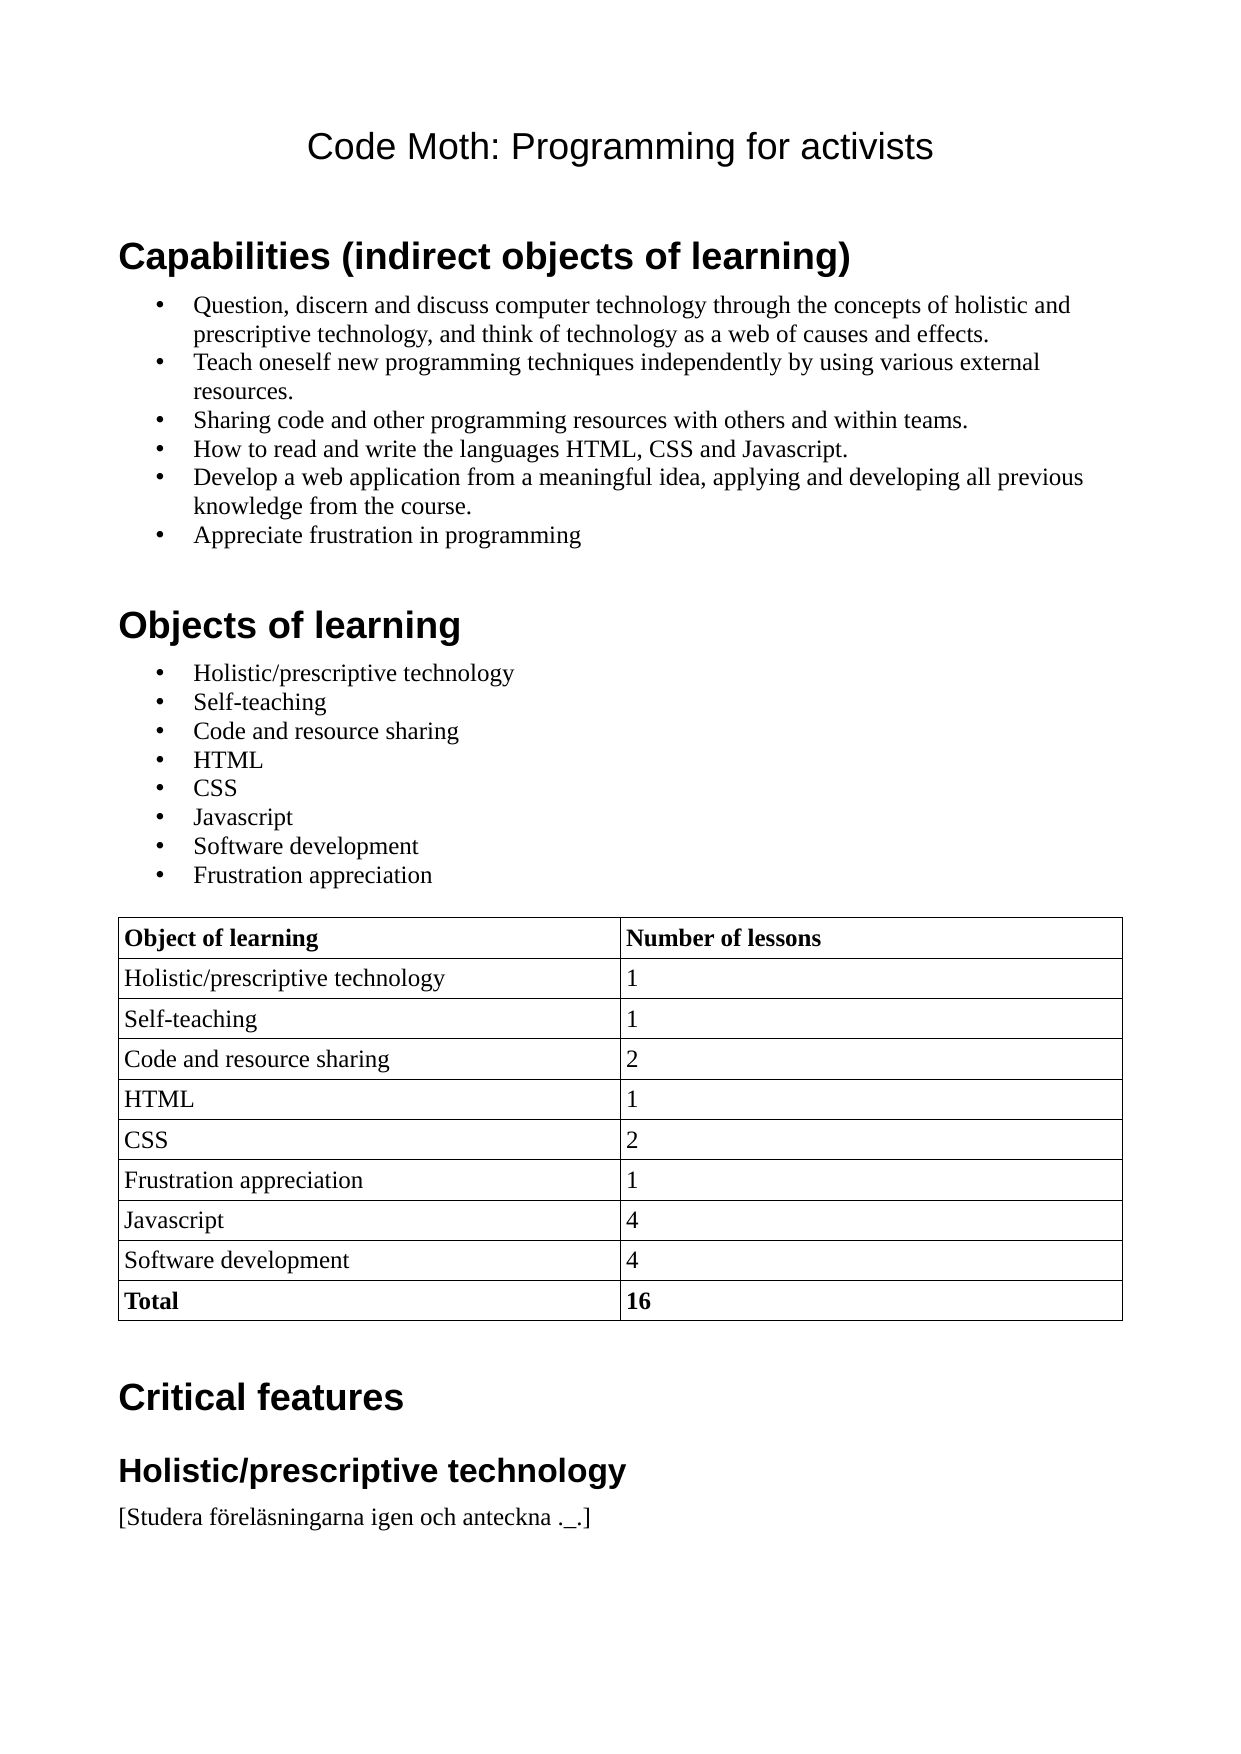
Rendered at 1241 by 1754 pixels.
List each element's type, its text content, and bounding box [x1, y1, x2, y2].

list Teach oneself new programming techniques independently by using various external resources. [156, 347, 1122, 405]
table_cell Javascript [119, 1201, 620, 1240]
table_cell Total [119, 1281, 620, 1320]
table_cell 2 [621, 1120, 1122, 1159]
table_cell 1 [621, 1160, 1122, 1199]
list Question, discern and discuss computer technology through the concepts of holistic and prescriptive technology, and think of technology as a web of causes and effects. [156, 290, 1122, 347]
table_cell 2 [621, 1039, 1122, 1078]
table_cell 1 [621, 999, 1122, 1038]
list Holistic/prescriptive technology [156, 658, 1122, 687]
list Appreciate frustration in programming [156, 520, 1122, 549]
list Self-teaching [156, 687, 1122, 716]
table_cell Code and resource sharing [119, 1039, 620, 1078]
table_cell Holistic/prescriptive technology [119, 959, 620, 998]
table_header Number of lessons [621, 918, 1122, 958]
list Code and resource sharing [156, 716, 1122, 745]
table_cell Self-teaching [119, 999, 620, 1038]
list Software development [156, 831, 1122, 860]
subtitle Code Moth: Programming for activists [118, 124, 1122, 167]
table_cell CSS [119, 1120, 620, 1159]
subtitle Capabilities (indirect objects of learning) [118, 234, 1122, 277]
list Javascript [156, 802, 1122, 831]
table_cell Frustration appreciation [119, 1160, 620, 1199]
list CSS [156, 773, 1122, 802]
list Sharing code and other programming resources with others and within teams. [156, 405, 1122, 434]
list Develop a web application from a meaningful idea, applying and developing all previous knowledge from the course. [156, 462, 1122, 520]
table_cell 1 [621, 1080, 1122, 1119]
text [Studera föreläsningarna igen och anteckna ._.] [118, 1502, 1122, 1531]
table_cell 1 [621, 959, 1122, 998]
list HTML [156, 745, 1122, 773]
table_cell Software development [119, 1241, 620, 1280]
table_header Object of learning [119, 918, 620, 958]
table_cell 4 [621, 1201, 1122, 1240]
table_cell HTML [119, 1080, 620, 1119]
table_cell 4 [621, 1241, 1122, 1280]
subtitle Critical features [118, 1374, 1122, 1418]
table_cell 16 [621, 1281, 1122, 1320]
subtitle Holistic/prescriptive technology [118, 1451, 1122, 1490]
list Frustration appreciation [156, 860, 1122, 888]
list How to read and write the languages HTML, CSS and Javascript. [156, 434, 1122, 462]
subtitle Objects of learning [118, 602, 1122, 646]
